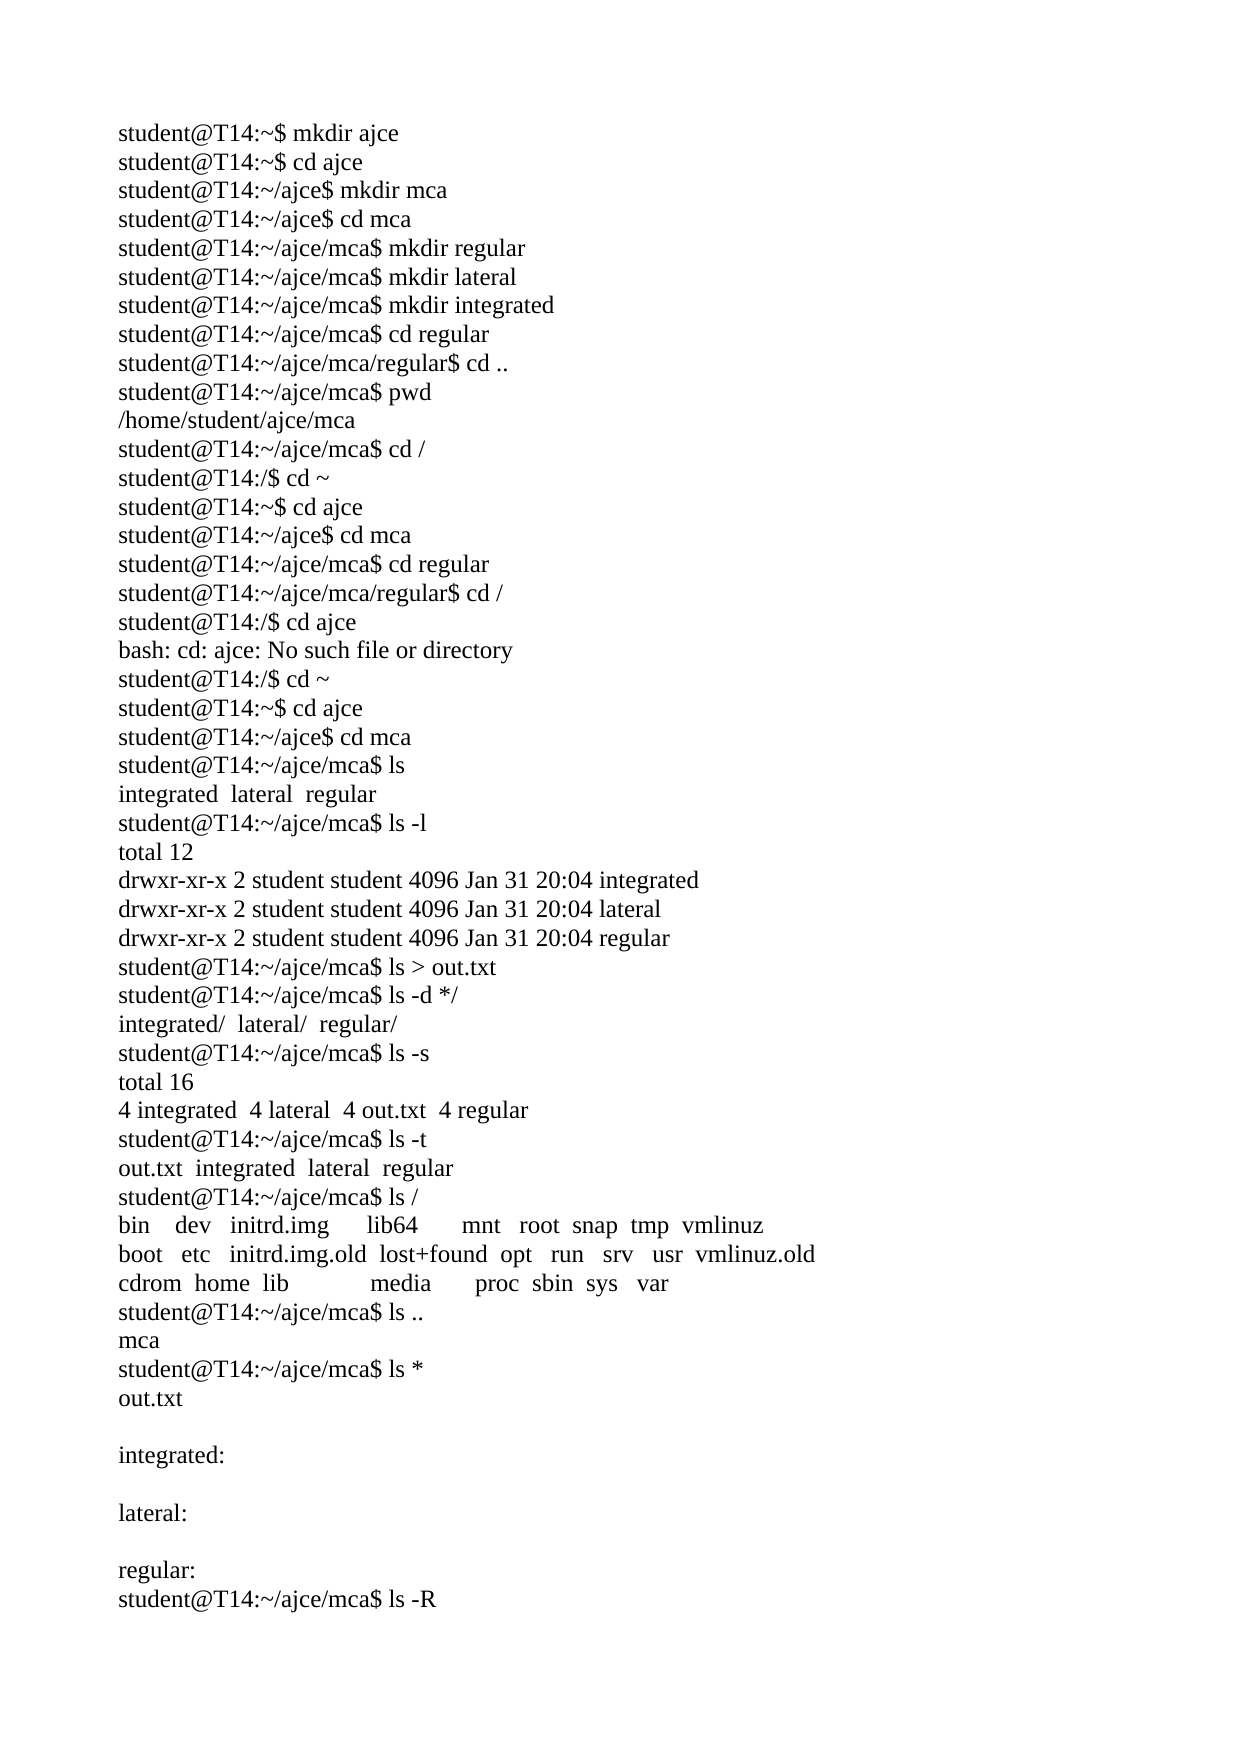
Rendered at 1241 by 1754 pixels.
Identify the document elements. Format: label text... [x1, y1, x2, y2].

text drwxr-xr-x 2 student student 4096 Jan 31 20:04 regular [118, 923, 1122, 952]
text student@T14:/$ cd ajce [118, 607, 1122, 636]
text out.txt [118, 1383, 1122, 1412]
text student@T14:~$ cd ajce [118, 492, 1122, 521]
text student@T14:~/ajce/mca$ mkdir integrated [118, 291, 1122, 319]
text bash: cd: ajce: No such file or directory [118, 636, 1122, 664]
text student@T14:~/ajce/mca$ ls / [118, 1182, 1122, 1211]
text student@T14:~/ajce/mca$ ls -d */ [118, 981, 1122, 1009]
text student@T14:~/ajce/mca$ ls [118, 751, 1122, 779]
text 4 integrated 4 lateral 4 out.txt 4 regular [118, 1096, 1122, 1124]
text student@T14:~$ mkdir ajce [118, 118, 1122, 147]
text student@T14:~/ajce/mca$ ls > out.txt [118, 952, 1122, 981]
text drwxr-xr-x 2 student student 4096 Jan 31 20:04 integrated [118, 866, 1122, 894]
text student@T14:~/ajce$ cd mca [118, 521, 1122, 549]
text student@T14:~/ajce$ cd mca [118, 204, 1122, 233]
text integrated/ lateral/ regular/ [118, 1009, 1122, 1038]
text total 16 [118, 1067, 1122, 1096]
text student@T14:~/ajce/mca$ pwd [118, 377, 1122, 406]
text mca [118, 1326, 1122, 1354]
text total 12 [118, 837, 1122, 866]
text student@T14:~$ cd ajce [118, 693, 1122, 722]
text /home/student/ajce/mca [118, 406, 1122, 434]
text student@T14:~/ajce/mca$ ls -s [118, 1038, 1122, 1067]
text student@T14:~/ajce/mca$ ls * [118, 1354, 1122, 1383]
text integrated lateral regular [118, 779, 1122, 808]
text student@T14:~/ajce/mca$ mkdir lateral [118, 262, 1122, 291]
text student@T14:~/ajce/mca/regular$ cd .. [118, 348, 1122, 377]
text cdrom home lib media proc sbin sys var [118, 1268, 1122, 1297]
text student@T14:~/ajce/mca$ cd regular [118, 549, 1122, 578]
text bin dev initrd.img lib64 mnt root snap tmp vmlinuz [118, 1211, 1122, 1239]
text student@T14:~/ajce/mca$ cd regular [118, 319, 1122, 348]
text regular: [118, 1556, 1122, 1584]
text student@T14:/$ cd ~ [118, 463, 1122, 492]
text student@T14:~/ajce$ cd mca [118, 722, 1122, 751]
text student@T14:~$ cd ajce [118, 147, 1122, 176]
text lateral: [118, 1498, 1122, 1527]
text boot etc initrd.img.old lost+found opt run srv usr vmlinuz.old [118, 1239, 1122, 1268]
text student@T14:~/ajce$ mkdir mca [118, 176, 1122, 204]
text student@T14:~/ajce/mca$ ls -R [118, 1584, 1122, 1613]
text student@T14:~/ajce/mca$ ls -t [118, 1124, 1122, 1153]
text student@T14:~/ajce/mca$ cd / [118, 434, 1122, 463]
text student@T14:~/ajce/mca$ mkdir regular [118, 233, 1122, 262]
text student@T14:~/ajce/mca/regular$ cd / [118, 578, 1122, 607]
text out.txt integrated lateral regular [118, 1153, 1122, 1182]
text student@T14:~/ajce/mca$ ls .. [118, 1297, 1122, 1326]
text student@T14:~/ajce/mca$ ls -l [118, 808, 1122, 837]
text drwxr-xr-x 2 student student 4096 Jan 31 20:04 lateral [118, 894, 1122, 923]
text student@T14:/$ cd ~ [118, 664, 1122, 693]
text integrated: [118, 1441, 1122, 1469]
